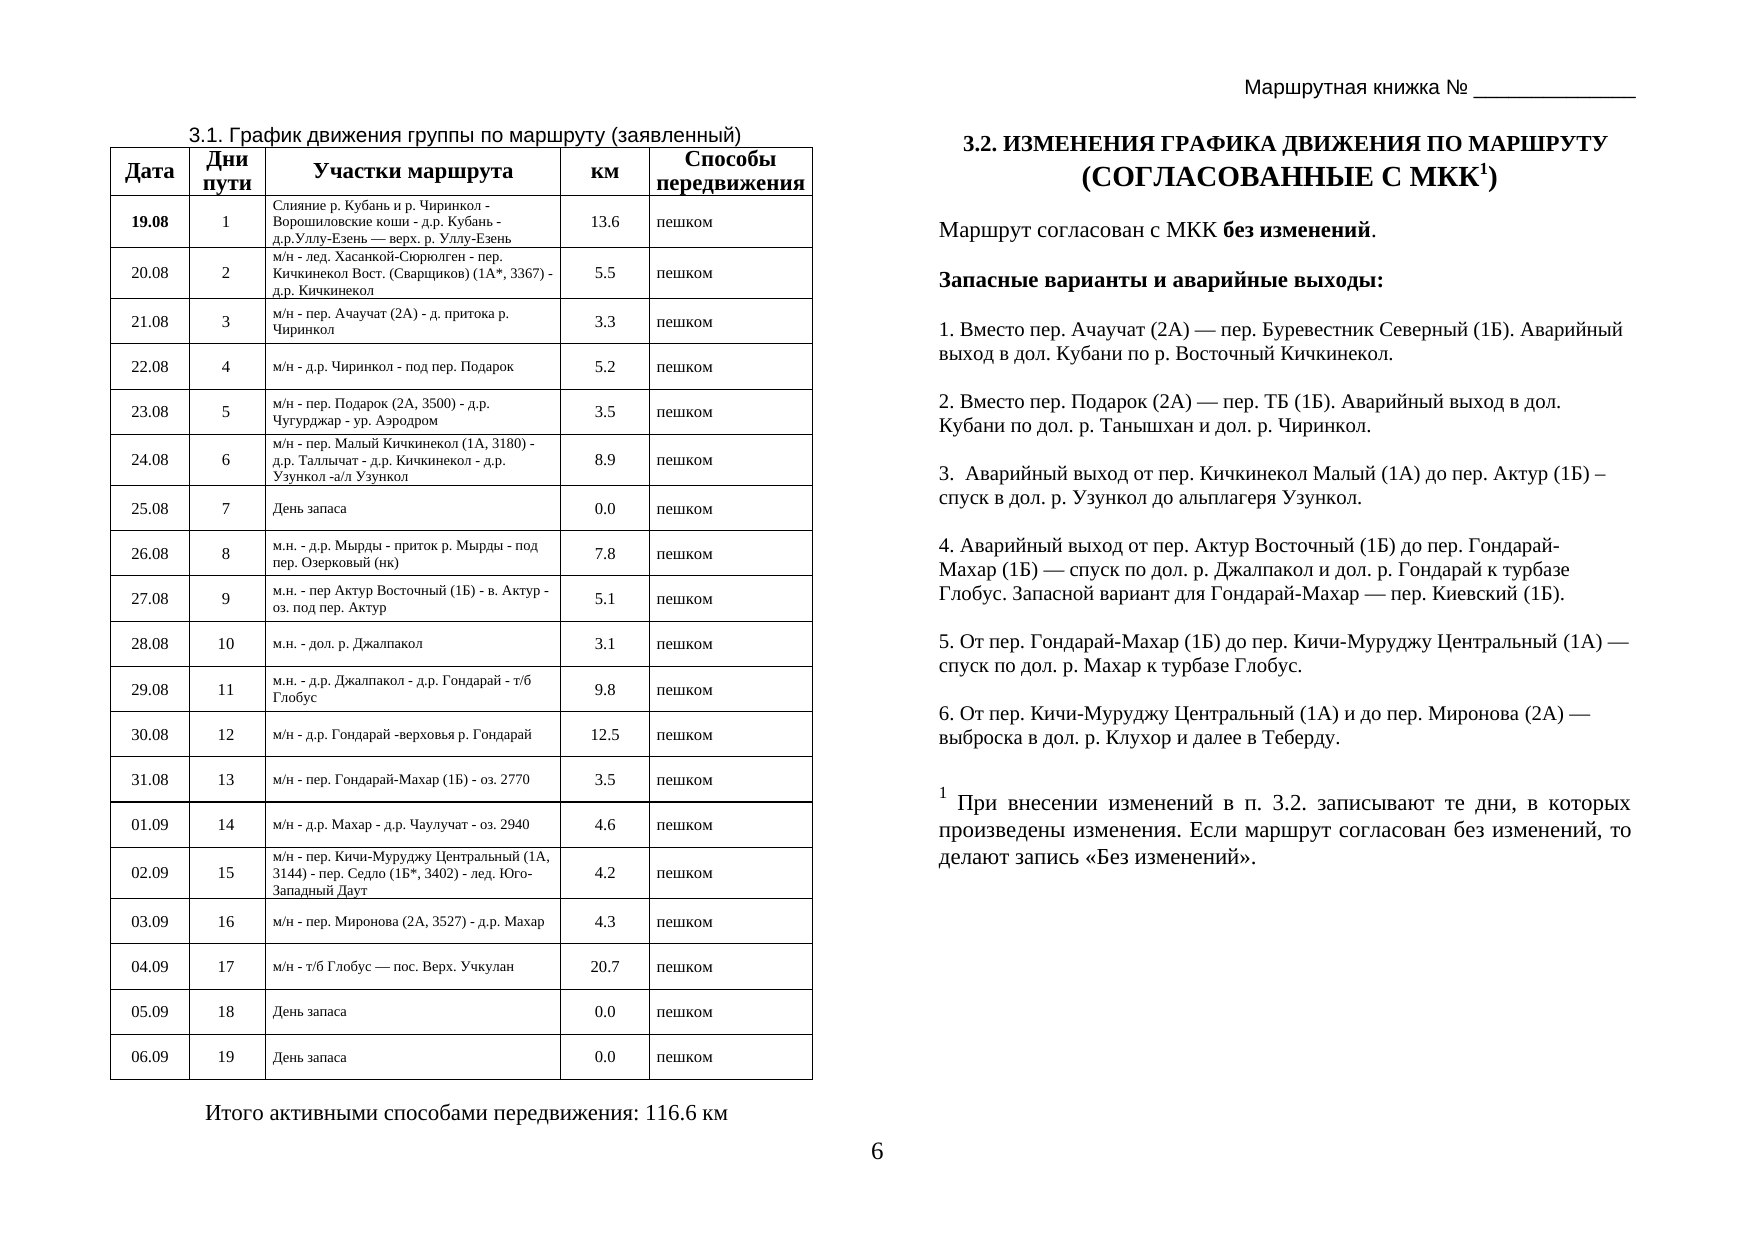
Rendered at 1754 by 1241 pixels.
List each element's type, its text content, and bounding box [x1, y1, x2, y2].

table_cell 6 [190, 435, 265, 485]
table_cell 3.1 [561, 622, 649, 666]
table_cell пешком [650, 1035, 812, 1079]
table_cell 26.08 [111, 531, 189, 575]
table_cell 0.0 [561, 1035, 649, 1079]
table_cell пешком [650, 486, 812, 530]
table_cell 0.0 [561, 990, 649, 1034]
table_cell м.н. - д.р. Джалпакол - д.р. Гондарай - т/б Глобус [266, 667, 560, 711]
table_cell 05.09 [111, 990, 189, 1034]
table_cell пешком [650, 622, 812, 666]
table_cell м/н - пер. Кичи-Муруджу Центральный (1А, 3144) - пер. Седло (1Б*, 3402) - лед. Юго-Западный Даут [266, 848, 560, 898]
table_cell м/н - лед. Хасанкой-Сюрюлген - пер. Кичкинекол Вост. (Сварщиков) (1А*, 3367) - д.р. Кичкинекол [266, 248, 560, 298]
table_cell пешком [650, 299, 812, 343]
text 6. От пер. Кичи-Муруджу Центральный (1А) и до пер. Миронова (2А) — выброска в дол. р. Клухор и далее в Теберду. [939, 701, 1633, 749]
table_cell 2 [190, 248, 265, 298]
table_header км [561, 148, 649, 195]
text 3.1. График движения группы по маршруту (заявленный) [118, 123, 812, 147]
table_cell м/н - пер. Гондарай-Махар (1Б) - оз. 2770 [266, 757, 560, 801]
table_cell м.н. - д.р. Мырды - приток р. Мырды - под пер. Озерковый (нк) [266, 531, 560, 575]
table_header Дата [111, 148, 189, 195]
table_cell 0.0 [561, 486, 649, 530]
table_cell м.н. - дол. р. Джалпакол [266, 622, 560, 666]
table_header Участки маршрута [266, 148, 560, 195]
table_cell 4.6 [561, 803, 649, 847]
table_cell 4 [190, 344, 265, 388]
table_header Способы передвижения [650, 148, 812, 195]
table_cell 1 [190, 196, 265, 247]
table_cell День запаса [266, 1035, 560, 1079]
table_cell 31.08 [111, 757, 189, 801]
table_cell 5.5 [561, 248, 649, 298]
table_cell пешком [650, 899, 812, 943]
table_cell 12.5 [561, 712, 649, 756]
table_cell 29.08 [111, 667, 189, 711]
table_cell 5 [190, 390, 265, 434]
table_cell пешком [650, 435, 812, 485]
table_cell 19 [190, 1035, 265, 1079]
table_cell 5.1 [561, 576, 649, 621]
table_cell пешком [650, 757, 812, 801]
table_cell м/н - т/б Глобус — пос. Верх. Учкулан [266, 944, 560, 988]
text Маршрут согласован с МКК без изменений. [939, 216, 1633, 242]
table_cell 14 [190, 803, 265, 847]
table_cell пешком [650, 576, 812, 621]
table_cell 23.08 [111, 390, 189, 434]
table_cell 10 [190, 622, 265, 666]
table_cell пешком [650, 344, 812, 388]
table_cell 20.7 [561, 944, 649, 988]
table_cell 5.2 [561, 344, 649, 388]
text Итого активными способами передвижения: 116.6 км [118, 1099, 815, 1125]
text 1 При внесении изменений в п. 3.2. записывают те дни, в которых произведены изменения. Если маршрут согласован без изменений, то делают запись «Без изменений». [939, 783, 1633, 869]
text 4. Аварийный выход от пер. Актур Восточный (1Б) до пер. Гондарай-Махар (1Б) — спуск по дол. р. Джалпакол и дол. р. Гондарай к турбазе Глобус. Запасной вариант для Гондарай-Махар — пер. Киевский (1Б). [939, 533, 1633, 605]
table_cell пешком [650, 531, 812, 575]
table_cell м/н - пер. Подарок (2А, 3500) - д.р. Чугурджар - ур. Аэродром [266, 390, 560, 434]
table_cell 3 [190, 299, 265, 343]
table_cell 17 [190, 944, 265, 988]
table_cell пешком [650, 390, 812, 434]
table_cell 3.3 [561, 299, 649, 343]
table_cell 30.08 [111, 712, 189, 756]
table_cell 4.3 [561, 899, 649, 943]
table_cell пешком [650, 196, 812, 247]
table_cell м.н. - пер Актур Восточный (1Б) - в. Актур - оз. под пер. Актур [266, 576, 560, 621]
table_cell пешком [650, 990, 812, 1034]
table_cell пешком [650, 667, 812, 711]
table_cell м/н - пер. Ачаучат (2А) - д. притока р. Чиринкол [266, 299, 560, 343]
table_cell м/н - пер. Малый Кичкинекол (1А, 3180) -д.р. Таллычат - д.р. Кичкинекол - д.р. Узункол -а/л Узункол [266, 435, 560, 485]
table_cell Слияние р. Кубань и р. Чиринкол - Ворошиловские коши - д.р. Кубань - д.р.Уллу-Езень — верх. р. Уллу-Езень [266, 196, 560, 247]
table_cell 25.08 [111, 486, 189, 530]
table_cell 27.08 [111, 576, 189, 621]
table_cell 8 [190, 531, 265, 575]
table_cell пешком [650, 944, 812, 988]
text 1. Вместо пер. Ачаучат (2А) — пер. Буревестник Северный (1Б). Аварийный выход в дол. Кубани по р. Восточный Кичкинекол. [939, 317, 1633, 365]
table_cell 01.09 [111, 803, 189, 847]
table_cell пешком [650, 803, 812, 847]
table_cell м/н - пер. Миронова (2А, 3527) - д.р. Махар [266, 899, 560, 943]
table_cell 19.08 [111, 196, 189, 247]
table_cell 9.8 [561, 667, 649, 711]
table_cell 20.08 [111, 248, 189, 298]
table_cell День запаса [266, 990, 560, 1034]
table_cell 3.5 [561, 757, 649, 801]
table_cell 8.9 [561, 435, 649, 485]
table_cell 9 [190, 576, 265, 621]
text Запасные варианты и аварийные выходы: [939, 266, 1633, 293]
table_cell пешком [650, 712, 812, 756]
table_cell 15 [190, 848, 265, 898]
table_cell 4.2 [561, 848, 649, 898]
table_cell 16 [190, 899, 265, 943]
table_cell пешком [650, 248, 812, 298]
table_cell 03.09 [111, 899, 189, 943]
table_cell 13.6 [561, 196, 649, 247]
table_cell 21.08 [111, 299, 189, 343]
table_cell 7 [190, 486, 265, 530]
table_cell 13 [190, 757, 265, 801]
table_cell 24.08 [111, 435, 189, 485]
table_cell м/н - д.р. Чиринкол - под пер. Подарок [266, 344, 560, 388]
text 3.2. Изменения графика движения по маршруту [939, 130, 1633, 157]
table_cell 12 [190, 712, 265, 756]
table_header Дни пути [190, 148, 265, 195]
table_cell День запаса [266, 486, 560, 530]
table_cell пешком [650, 848, 812, 898]
text 2. Вместо пер. Подарок (2А) — пер. ТБ (1Б). Аварийный выход в дол. Кубани по дол. р. Танышхан и дол. р. Чиринкол. [939, 389, 1633, 437]
table_cell 06.09 [111, 1035, 189, 1079]
table_cell 04.09 [111, 944, 189, 988]
table_cell 28.08 [111, 622, 189, 666]
table_cell 11 [190, 667, 265, 711]
table_cell 02.09 [111, 848, 189, 898]
text (согласованные с МКК1) [939, 159, 1633, 192]
table_cell 22.08 [111, 344, 189, 388]
text 3. Аварийный выход от пер. Кичкинекол Малый (1А) до пер. Актур (1Б) – спуск в дол. р. Узункол до альплагеря Узункол. [939, 461, 1633, 509]
table_cell 7.8 [561, 531, 649, 575]
table_cell 3.5 [561, 390, 649, 434]
table_cell м/н - д.р. Гондарай -верховья р. Гондарай [266, 712, 560, 756]
text 5. От пер. Гондарай-Махар (1Б) до пер. Кичи-Муруджу Центральный (1А) — спуск по дол. р. Махар к турбазе Глобус. [939, 629, 1633, 677]
table_cell 18 [190, 990, 265, 1034]
table_cell м/н - д.р. Махар - д.р. Чаулучат - оз. 2940 [266, 803, 560, 847]
